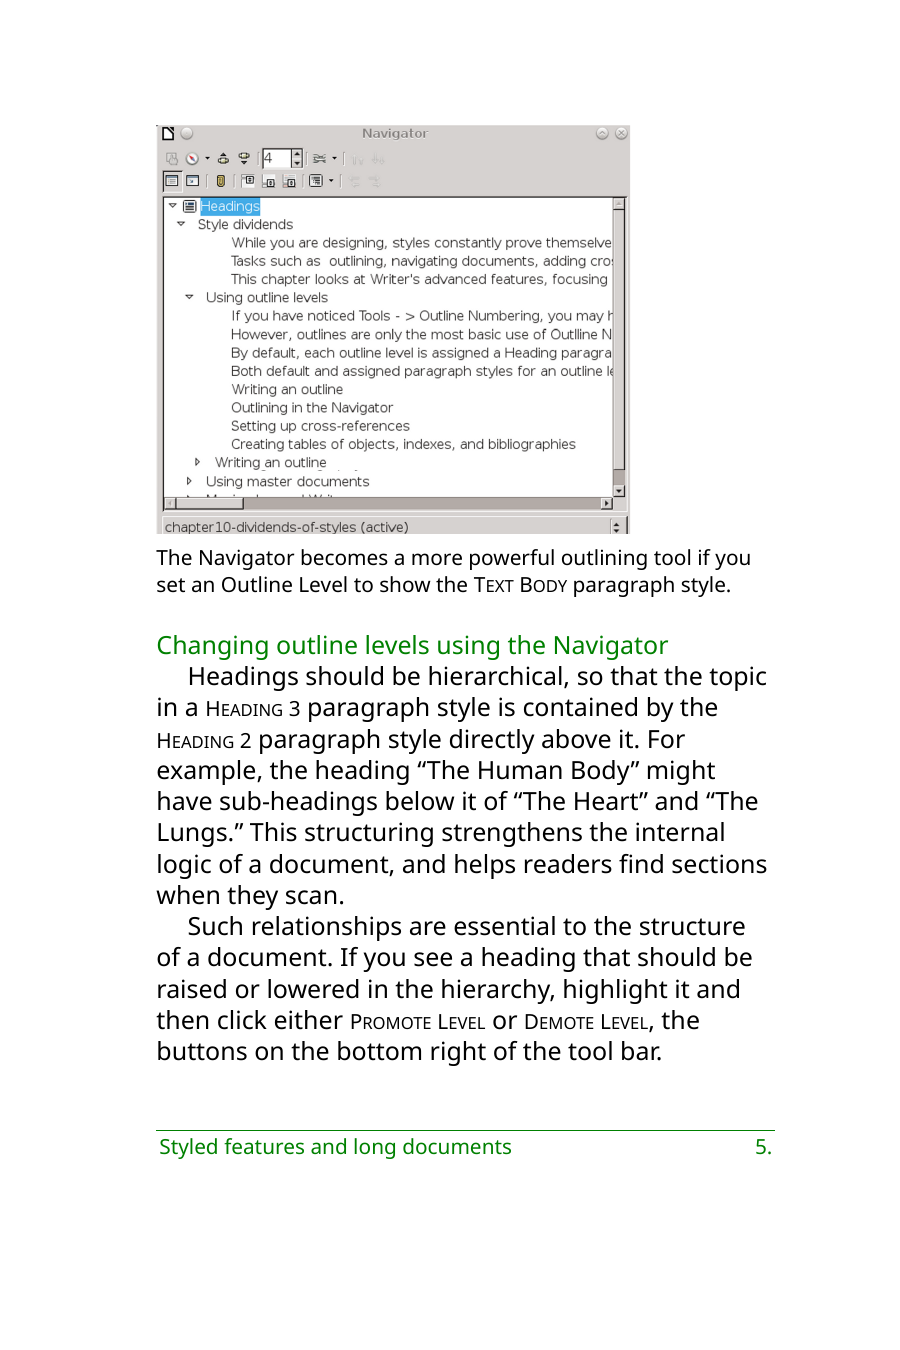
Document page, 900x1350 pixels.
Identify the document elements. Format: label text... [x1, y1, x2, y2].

picture [156, 125, 631, 534]
table_cell The Navigator becomes a more powerful outlining tool if you set an Outline Level to show the Text Body paragraph style. [156, 536, 775, 598]
table_header [156, 125, 775, 536]
text Headings should be hierarchical, so that the topic in a Heading 3 paragraph style is contained by the Heading 2 paragraph style directly above it. For example, the heading “The Human Body” might have sub-headings below it of “The Heart” and “The Lungs.” This structuring strengthens the internal logic of a document, and helps readers find sections when they scan. [156, 661, 775, 911]
subtitle Changing outline levels using the Navigator [156, 629, 775, 661]
text Such relationships are essential to the structure of a document. If you see a heading that should be raised or lowered in the hierarchy, highlight it and then click either Promote Level or Demote Level, the buttons on the bottom right of the tool bar. [156, 911, 775, 1067]
